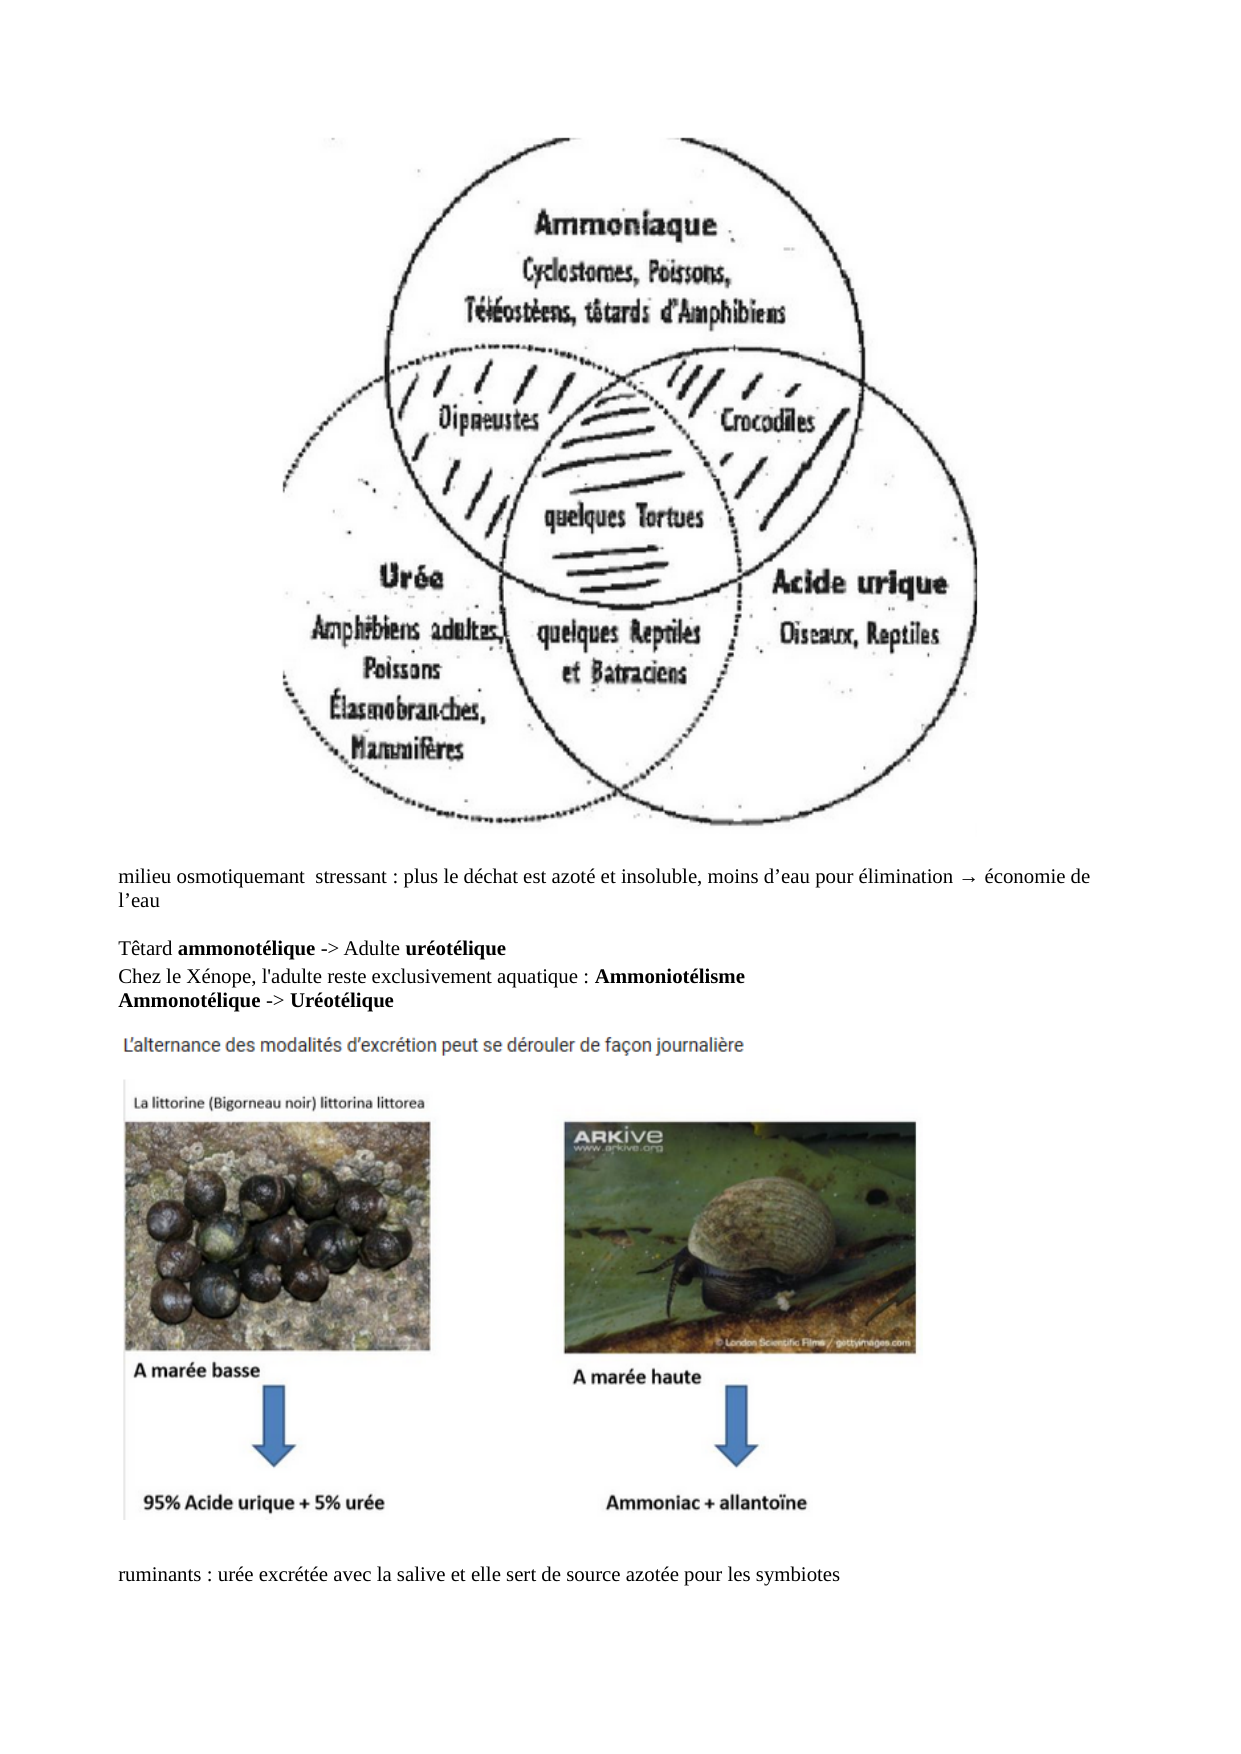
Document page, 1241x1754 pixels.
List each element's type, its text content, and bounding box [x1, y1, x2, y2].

picture [101, 1024, 924, 1520]
text milieu osmotiquemant stressant : plus le déchat est azoté et insoluble, moins d’eau pour élimination → économie de l’eau [118, 864, 1122, 912]
text Têtard ammonotélique -> Adulte uréotélique [118, 936, 1122, 960]
picture [263, 118, 978, 837]
text Ammonotélique -> Uréotélique [118, 988, 1122, 1012]
text ruminants : urée excrétée avec la salive et elle sert de source azotée pour les symbiotes [118, 1562, 1122, 1586]
text Chez le Xénope, l'adulte reste exclusivement aquatique : Ammoniotélisme [118, 964, 1122, 988]
